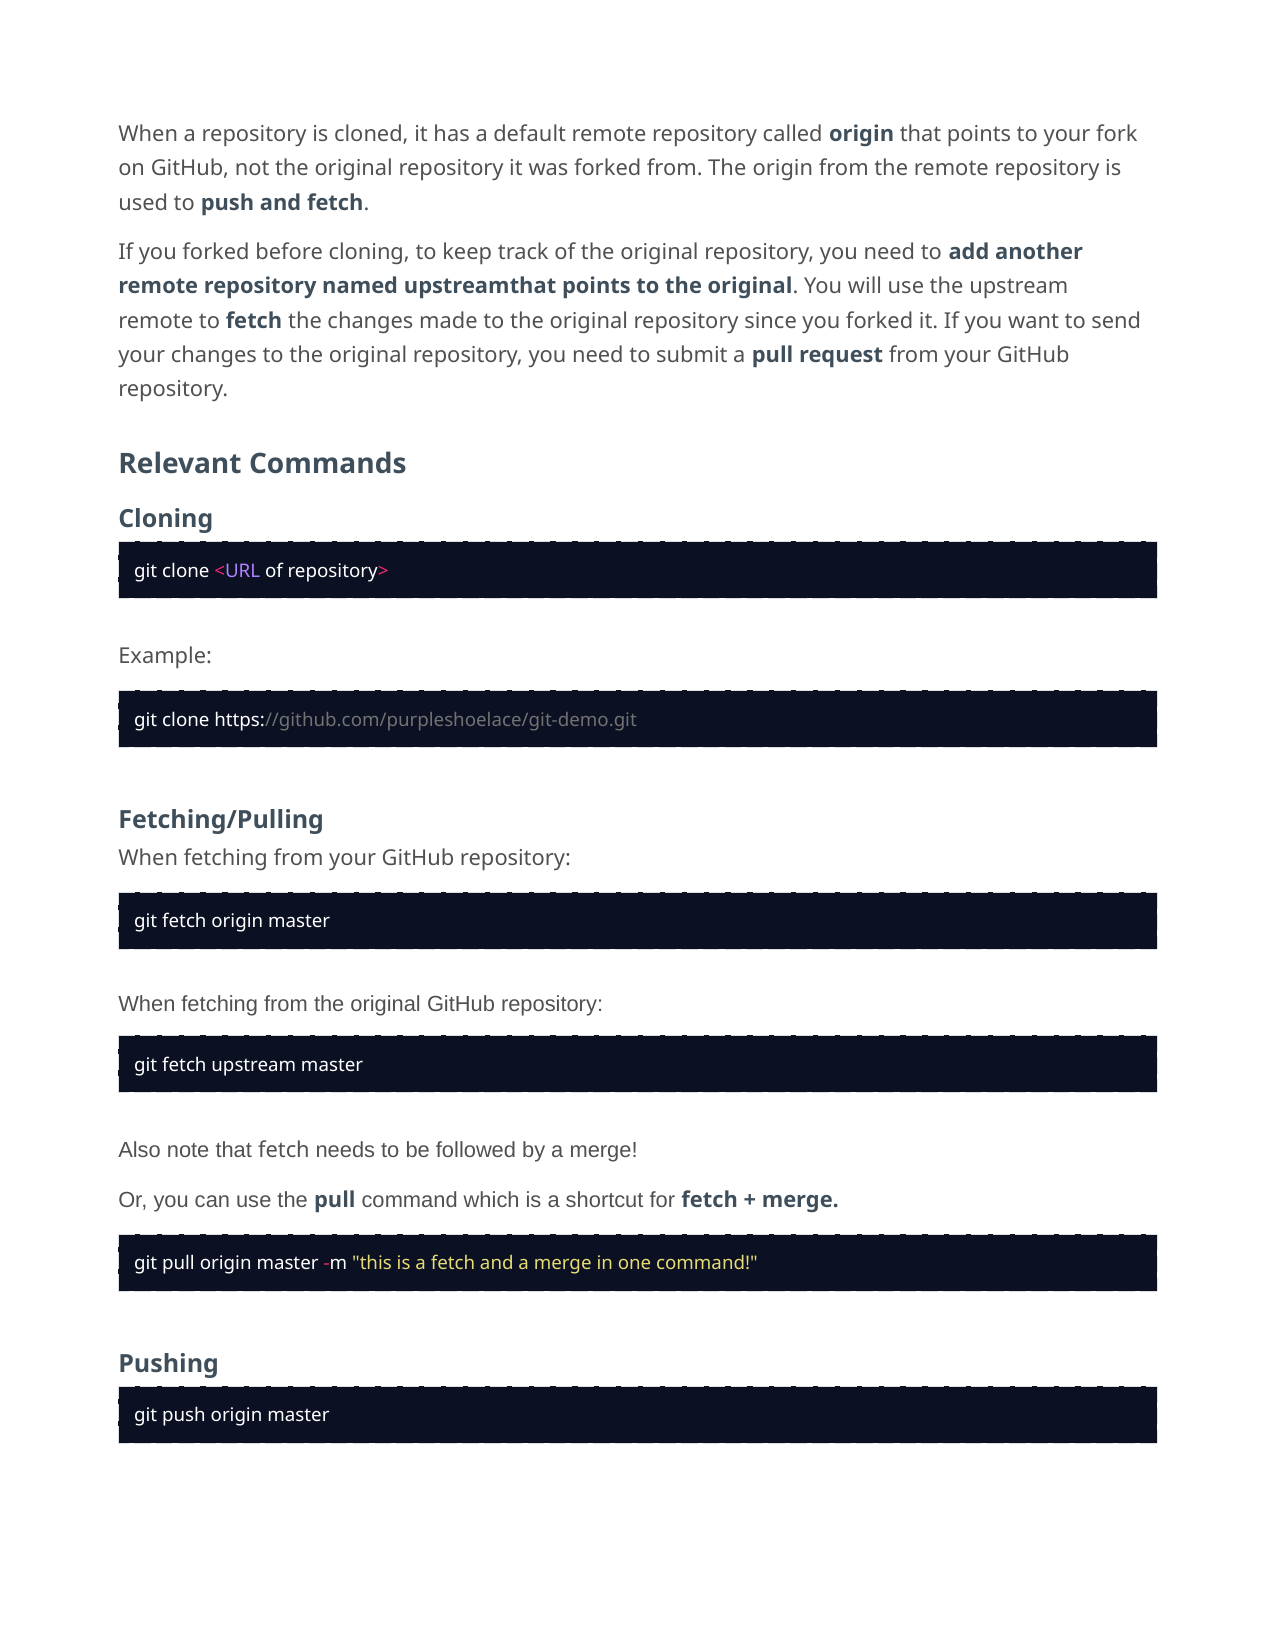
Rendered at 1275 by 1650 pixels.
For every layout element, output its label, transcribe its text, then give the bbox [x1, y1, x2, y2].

text git fetch upstream master [118, 1035, 1157, 1092]
text Or, you can use the pull command which is a shortcut for fetch + merge. [118, 1184, 1157, 1214]
text When fetching from the original GitHub repository: [118, 991, 1157, 1016]
text git fetch origin master [118, 892, 1157, 949]
text When fetching from your GitHub repository: [118, 842, 1157, 872]
subtitle Cloning [118, 488, 1157, 535]
text git clone https://github.com/purpleshoelace/git-demo.git [118, 690, 1157, 747]
subtitle Fetching/Pulling [118, 789, 1157, 836]
subtitle Relevant Commands [118, 423, 1157, 482]
text Also note that fetch needs to be followed by a merge! [118, 1134, 1157, 1164]
text When a repository is cloned, it has a default remote repository called origin that points to your fork on GitHub, not the original repository it was forked from. The origin from the remote repository is used to push and fetch. [118, 118, 1157, 216]
text Example: [118, 640, 1157, 670]
text git push origin master [118, 1386, 1157, 1443]
text If you forked before cloning, to keep track of the original repository, you need to add another remote repository named upstreamthat points to the original. You will use the upstream remote to fetch the changes made to the original repository since you forked it. If you want to send your changes to the original repository, you need to submit a pull request from your GitHub repository. [118, 236, 1157, 403]
text git pull origin master -m "this is a fetch and a merge in one command!" [118, 1234, 1157, 1291]
subtitle Pushing [118, 1333, 1157, 1379]
text git clone <URL of repository> [118, 541, 1157, 598]
